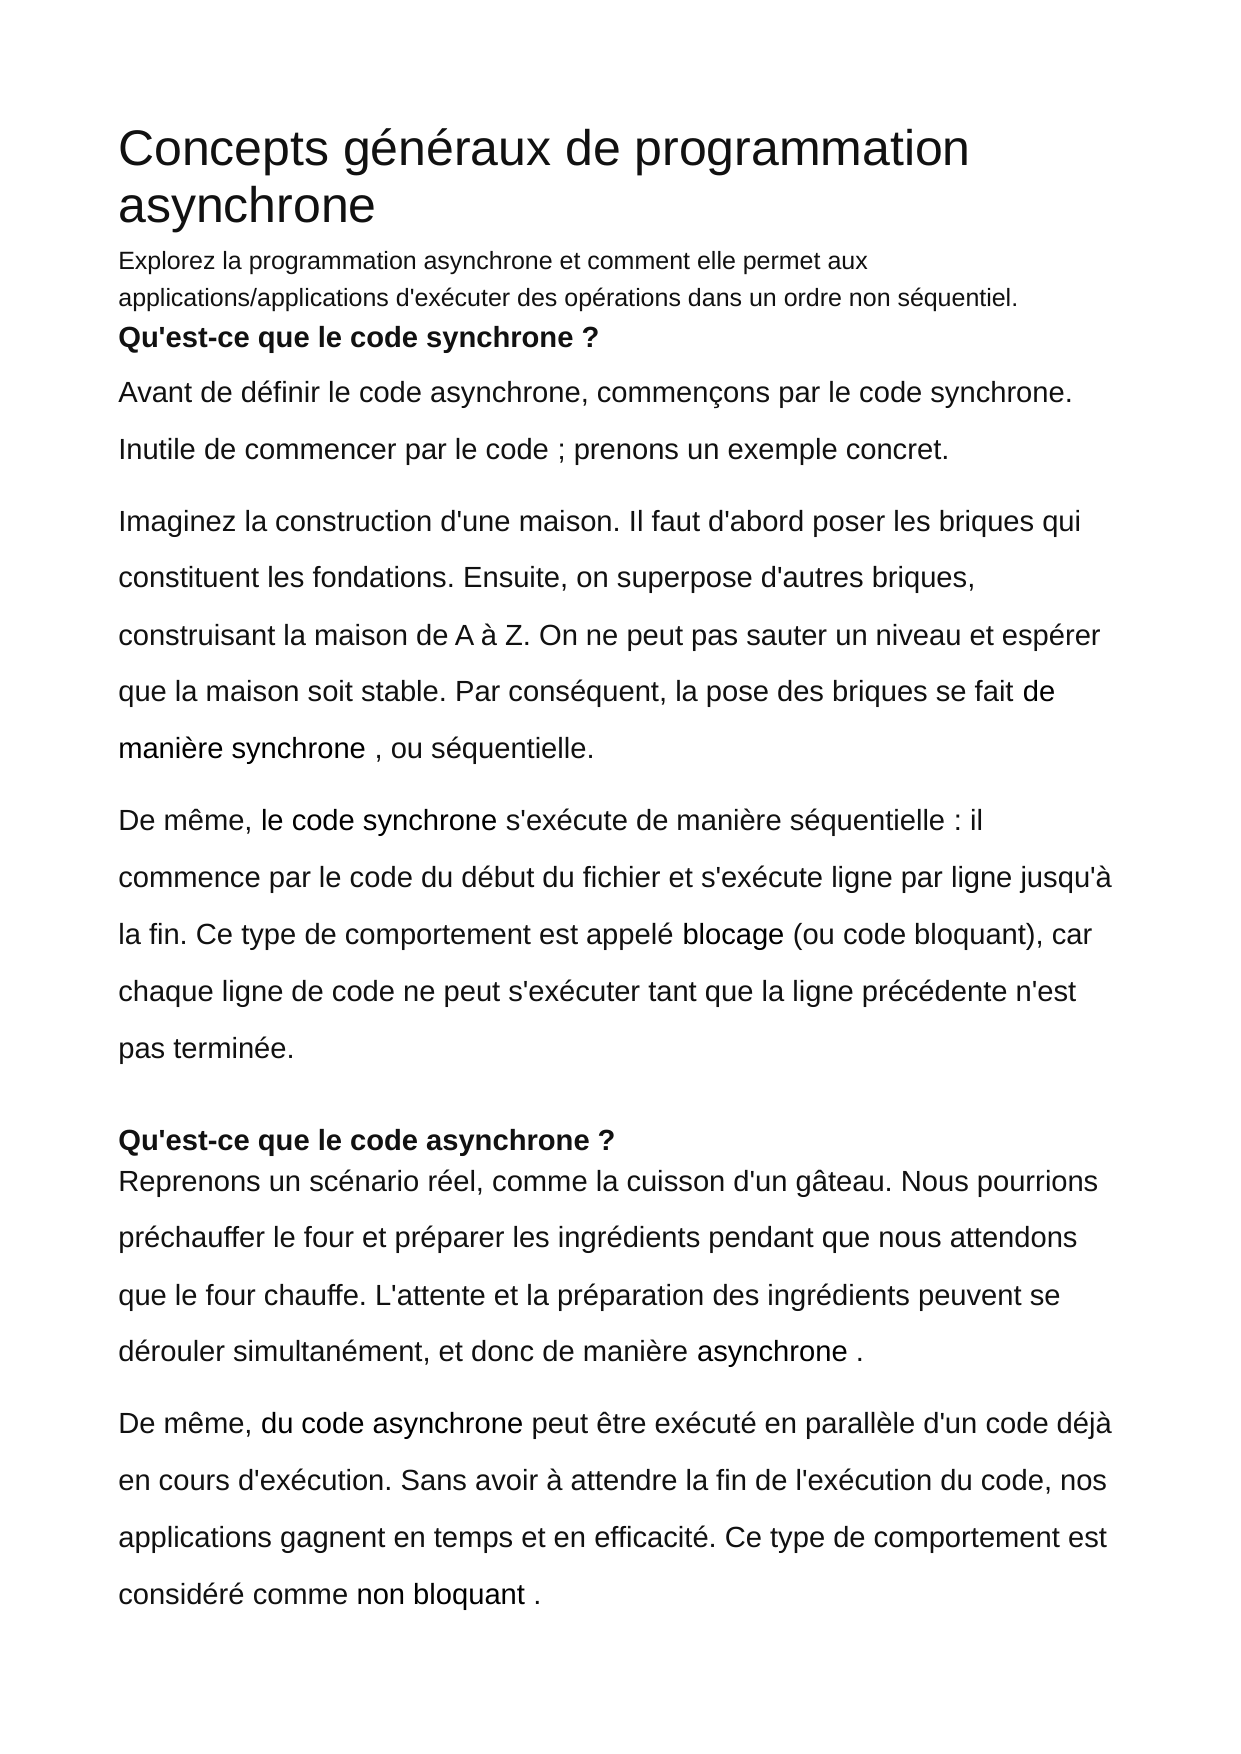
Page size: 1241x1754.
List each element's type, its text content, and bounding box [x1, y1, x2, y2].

subtitle Qu'est-ce que le code synchrone ? [118, 320, 1122, 354]
text Avant de définir le code asynchrone, commençons par le code synchrone. Inutile de commencer par le code ; prenons un exemple concret. [118, 375, 1122, 466]
subtitle Qu'est-ce que le code asynchrone ? [118, 1123, 1122, 1157]
text Reprenons un scénario réel, comme la cuisson d'un gâteau. Nous pourrions préchauffer le four et préparer les ingrédients pendant que nous attendons que le four chauffe. L'attente et la préparation des ingrédients peuvent se dérouler simultanément, et donc de manière asynchrone . [118, 1163, 1122, 1368]
text Explorez la programmation asynchrone et comment elle permet aux applications/applications d'exécuter des opérations dans un ordre non séquentiel. [118, 246, 1122, 312]
subtitle Concepts généraux de programmation asynchrone [118, 118, 1122, 233]
text Imaginez la construction d'une maison. Il faut d'abord poser les briques qui constituent les fondations. Ensuite, on superpose d'autres briques, construisant la maison de A à Z. On ne peut pas sauter un niveau et espérer que la maison soit stable. Par conséquent, la pose des briques se fait de manière synchrone , ou séquentielle. [118, 503, 1122, 765]
text De même, du code asynchrone peut être exécuté en parallèle d'un code déjà en cours d'exécution. Sans avoir à attendre la fin de l'exécution du code, nos applications gagnent en temps et en efficacité. Ce type de comportement est considéré comme non bloquant . [118, 1406, 1122, 1611]
text De même, le code synchrone s'exécute de manière séquentielle : il commence par le code du début du fichier et s'exécute ligne par ligne jusqu'à la fin. Ce type de comportement est appelé blocage (ou code bloquant), car chaque ligne de code ne peut s'exécuter tant que la ligne précédente n'est pas terminée. [118, 803, 1122, 1064]
